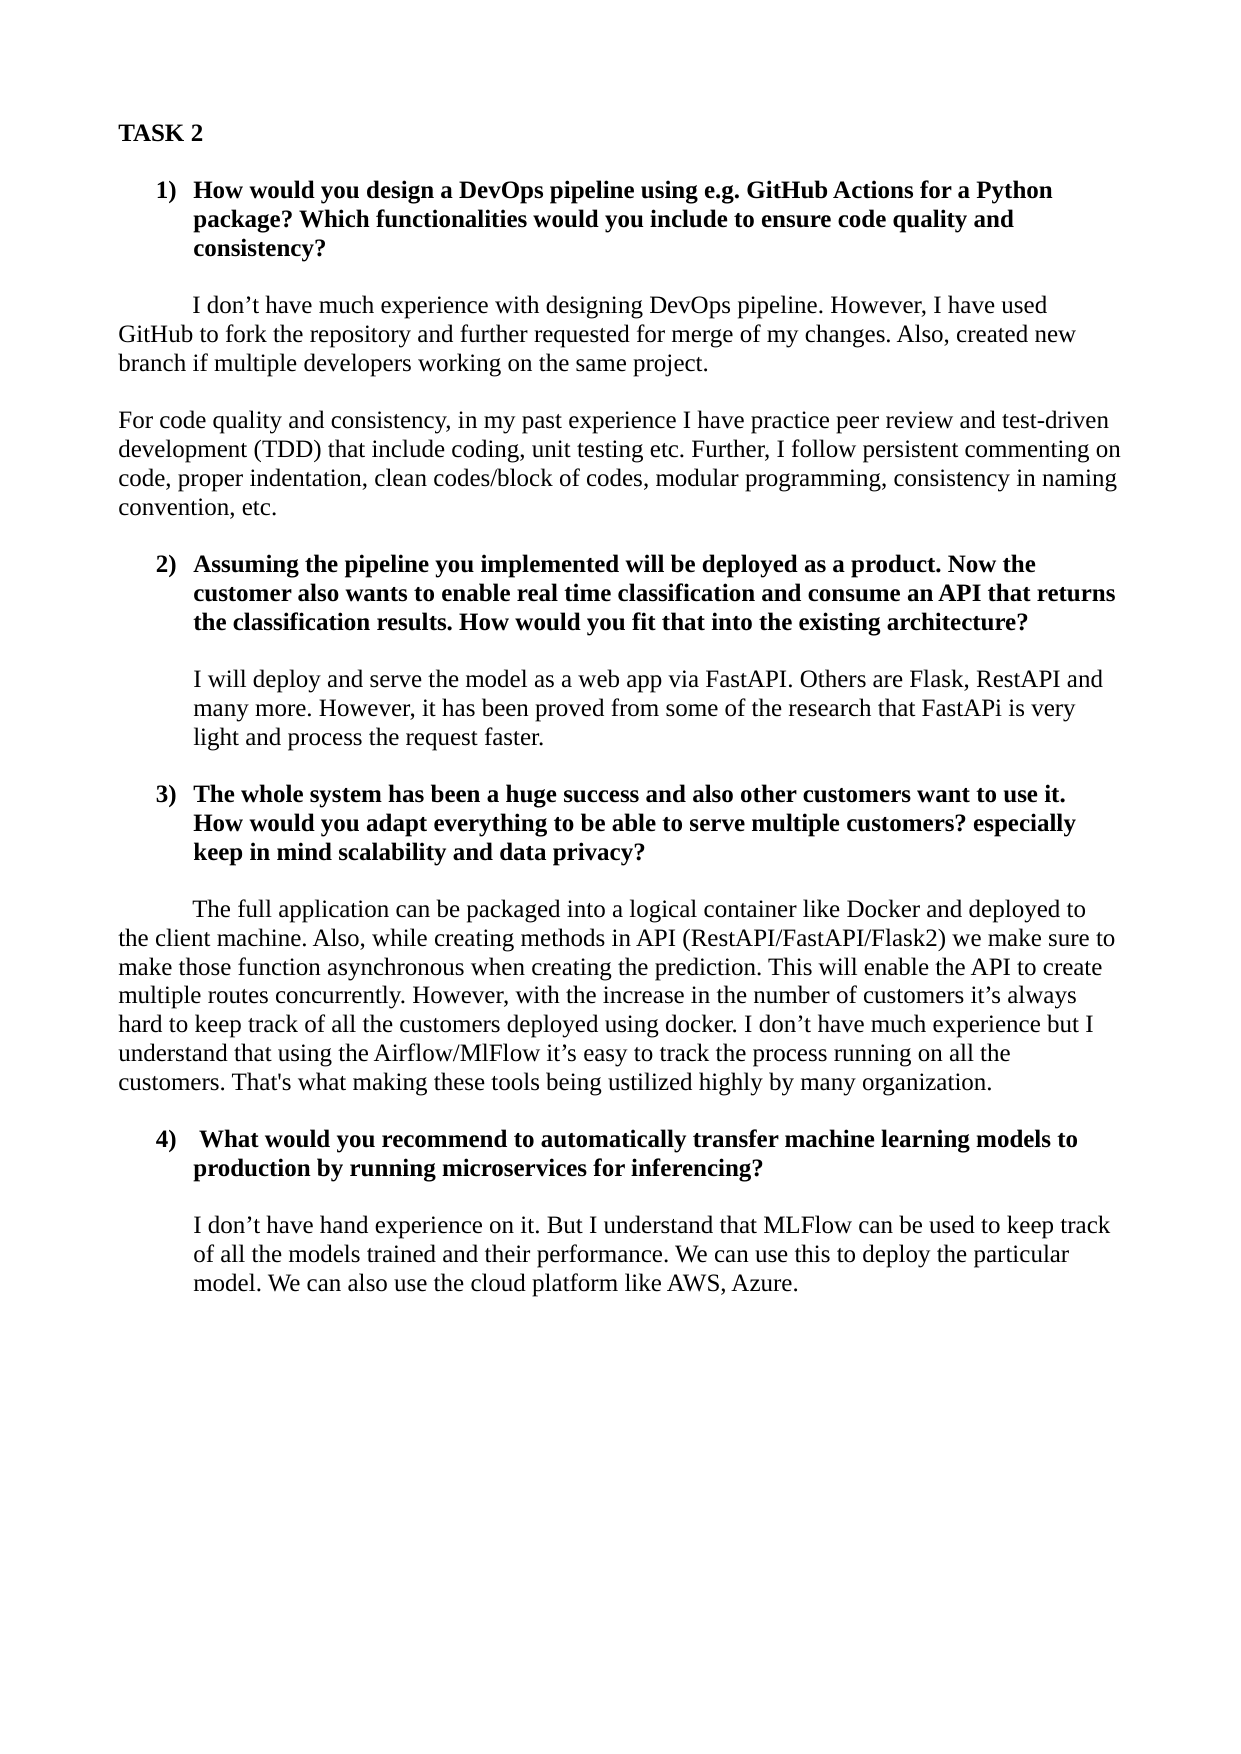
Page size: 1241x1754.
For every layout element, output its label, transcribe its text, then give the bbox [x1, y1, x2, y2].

list The whole system has been a huge success and also other customers want to use it. How would you adapt everything to be able to serve multiple customers? especially keep in mind scalability and data privacy? [156, 779, 1122, 866]
list What would you recommend to automatically transfer machine learning models to production by running microservices for inferencing? [156, 1124, 1122, 1182]
list I don’t have hand experience on it. But I understand that MLFlow can be used to keep track of all the models trained and their performance. We can use this to deploy the particular model. We can also use the cloud platform like AWS, Azure. [156, 1211, 1122, 1297]
text The full application can be packaged into a logical container like Docker and deployed to the client machine. Also, while creating methods in API (RestAPI/FastAPI/Flask2) we make sure to make those function asynchronous when creating the prediction. This will enable the API to create multiple routes concurrently. However, with the increase in the number of customers it’s always hard to keep track of all the customers deployed using docker. I don’t have much experience but I understand that using the Airflow/MlFlow it’s easy to track the process running on all the customers. That's what making these tools being ustilized highly by many organization. [118, 894, 1122, 1096]
text For code quality and consistency, in my past experience I have practice peer review and test-driven development (TDD) that include coding, unit testing etc. Further, I follow persistent commenting on code, proper indentation, clean codes/block of codes, modular programming, consistency in naming convention, etc. [118, 406, 1122, 521]
list How would you design a DevOps pipeline using e.g. GitHub Actions for a Python package? Which functionalities would you include to ensure code quality and consistency? [156, 176, 1122, 262]
list Assuming the pipeline you implemented will be deployed as a product. Now the customer also wants to enable real time classification and consume an API that returns the classification results. How would you fit that into the existing architecture? [156, 549, 1122, 636]
text I don’t have much experience with designing DevOps pipeline. However, I have used GitHub to fork the repository and further requested for merge of my changes. Also, created new branch if multiple developers working on the same project. [118, 291, 1122, 377]
list I will deploy and serve the model as a web app via FastAPI. Others are Flask, RestAPI and many more. However, it has been proved from some of the research that FastAPi is very light and process the request faster. [156, 664, 1122, 751]
text TASK 2 [118, 118, 1122, 147]
